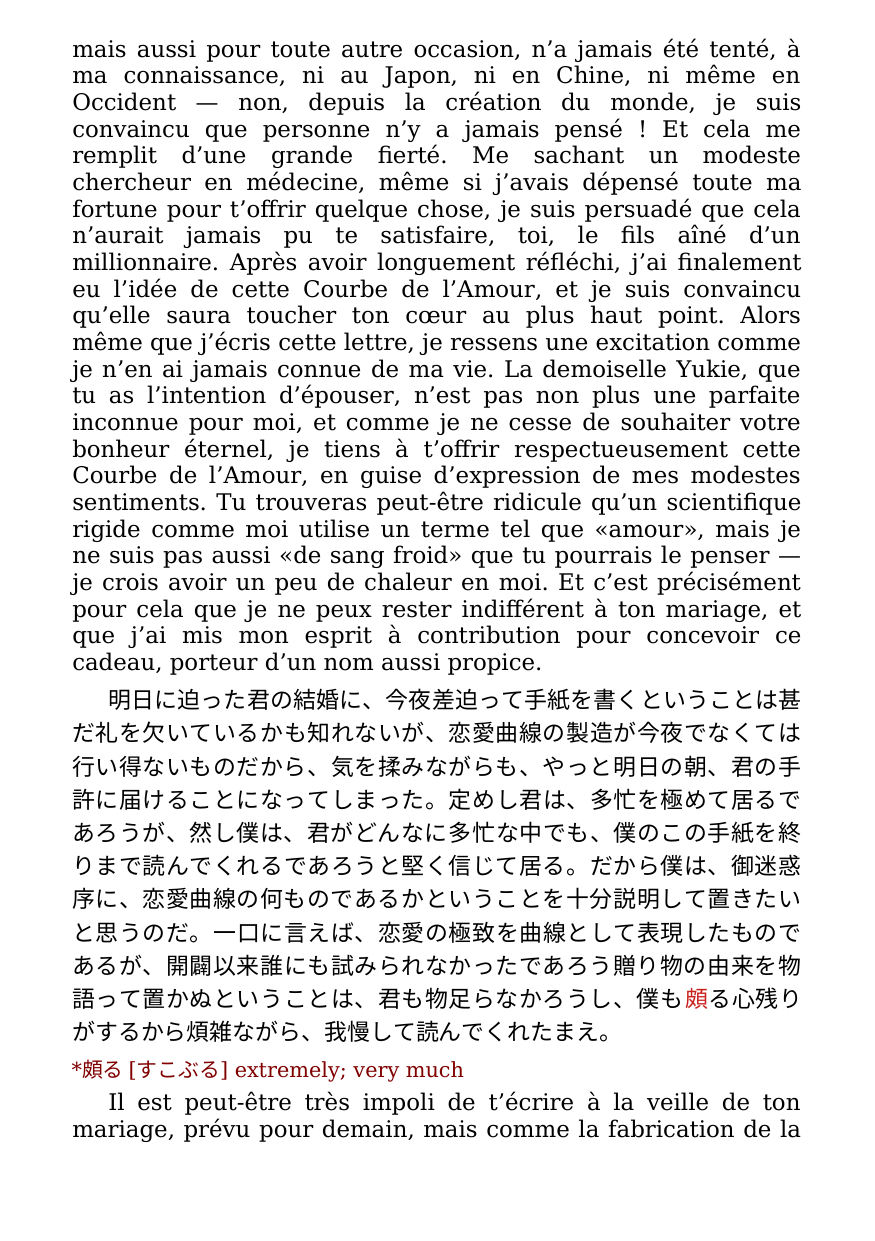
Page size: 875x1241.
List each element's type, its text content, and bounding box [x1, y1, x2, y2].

text Il est peut-être très impoli de t’écrire à la veille de ton mariage, prévu pour demain, mais comme la fabrication de la [72, 1089, 802, 1143]
text 明日に迫った君の結婚に、今夜差迫って手紙を書くということは甚だ礼を欠いているかも知れないが、恋愛曲線の製造が今夜でなくては行い得ないものだから、気を揉みながらも、やっと明日の朝、君の手許に届けることになってしまった。定めし君は、多忙を極めて居るであろうが、然し僕は、君がどんなに多忙な中でも、僕のこの手紙を終りまで読んでくれるであろうと堅く信じて居る。だから僕は、御迷惑序に、恋愛曲線の何ものであるかということを十分説明して置きたいと思うのだ。一口に言えば、恋愛の極致を曲線として表現したものであるが、開闢以来誰にも試みられなかったであろう贈り物の由来を物語って置かぬということは、君も物足らなかろうし、僕も頗る心残りがするから煩雑ながら、我慢して読んでくれたまえ。 [72, 682, 802, 1047]
text mais aussi pour toute autre occasion, n’a jamais été tenté, à ma connaissance, ni au Japon, ni en Chine, ni même en Occident — non, depuis la création du monde, je suis convaincu que personne n’y a jamais pensé ! Et cela me remplit d’une grande fierté. Me sachant un modeste chercheur en médecine, même si j’avais dépensé toute ma fortune pour t’offrir quelque chose, je suis persuadé que cela n’aurait jamais pu te satisfaire, toi, le fils aîné d’un millionnaire. Après avoir longuement réfléchi, j’ai finalement eu l’idée de cette Courbe de l’Amour, et je suis convaincu qu’elle saura toucher ton cœur au plus haut point. Alors même que j’écris cette lettre, je ressens une excitation comme je n’en ai jamais connue de ma vie. La demoiselle Yukie, que tu as l’intention d’épouser, n’est pas non plus une parfaite inconnue pour moi, et comme je ne cesse de souhaiter votre bonheur éternel, je tiens à t’offrir respectueusement cette Courbe de l’Amour, en guise d’expression de mes modestes sentiments. Tu trouveras peut-être ridicule qu’un scientifique rigide comme moi utilise un terme tel que «amour», mais je ne suis pas aussi «de sang froid» que tu pourrais le penser — je crois avoir un peu de chaleur en moi. Et c’est précisément pour cela que je ne peux rester indifférent à ton mariage, et que j’ai mis mon esprit à contribution pour concevoir ce cadeau, porteur d’un nom aussi propice. [72, 36, 802, 676]
text *頗る [すこぶる] extremely; very much [71, 1053, 803, 1084]
